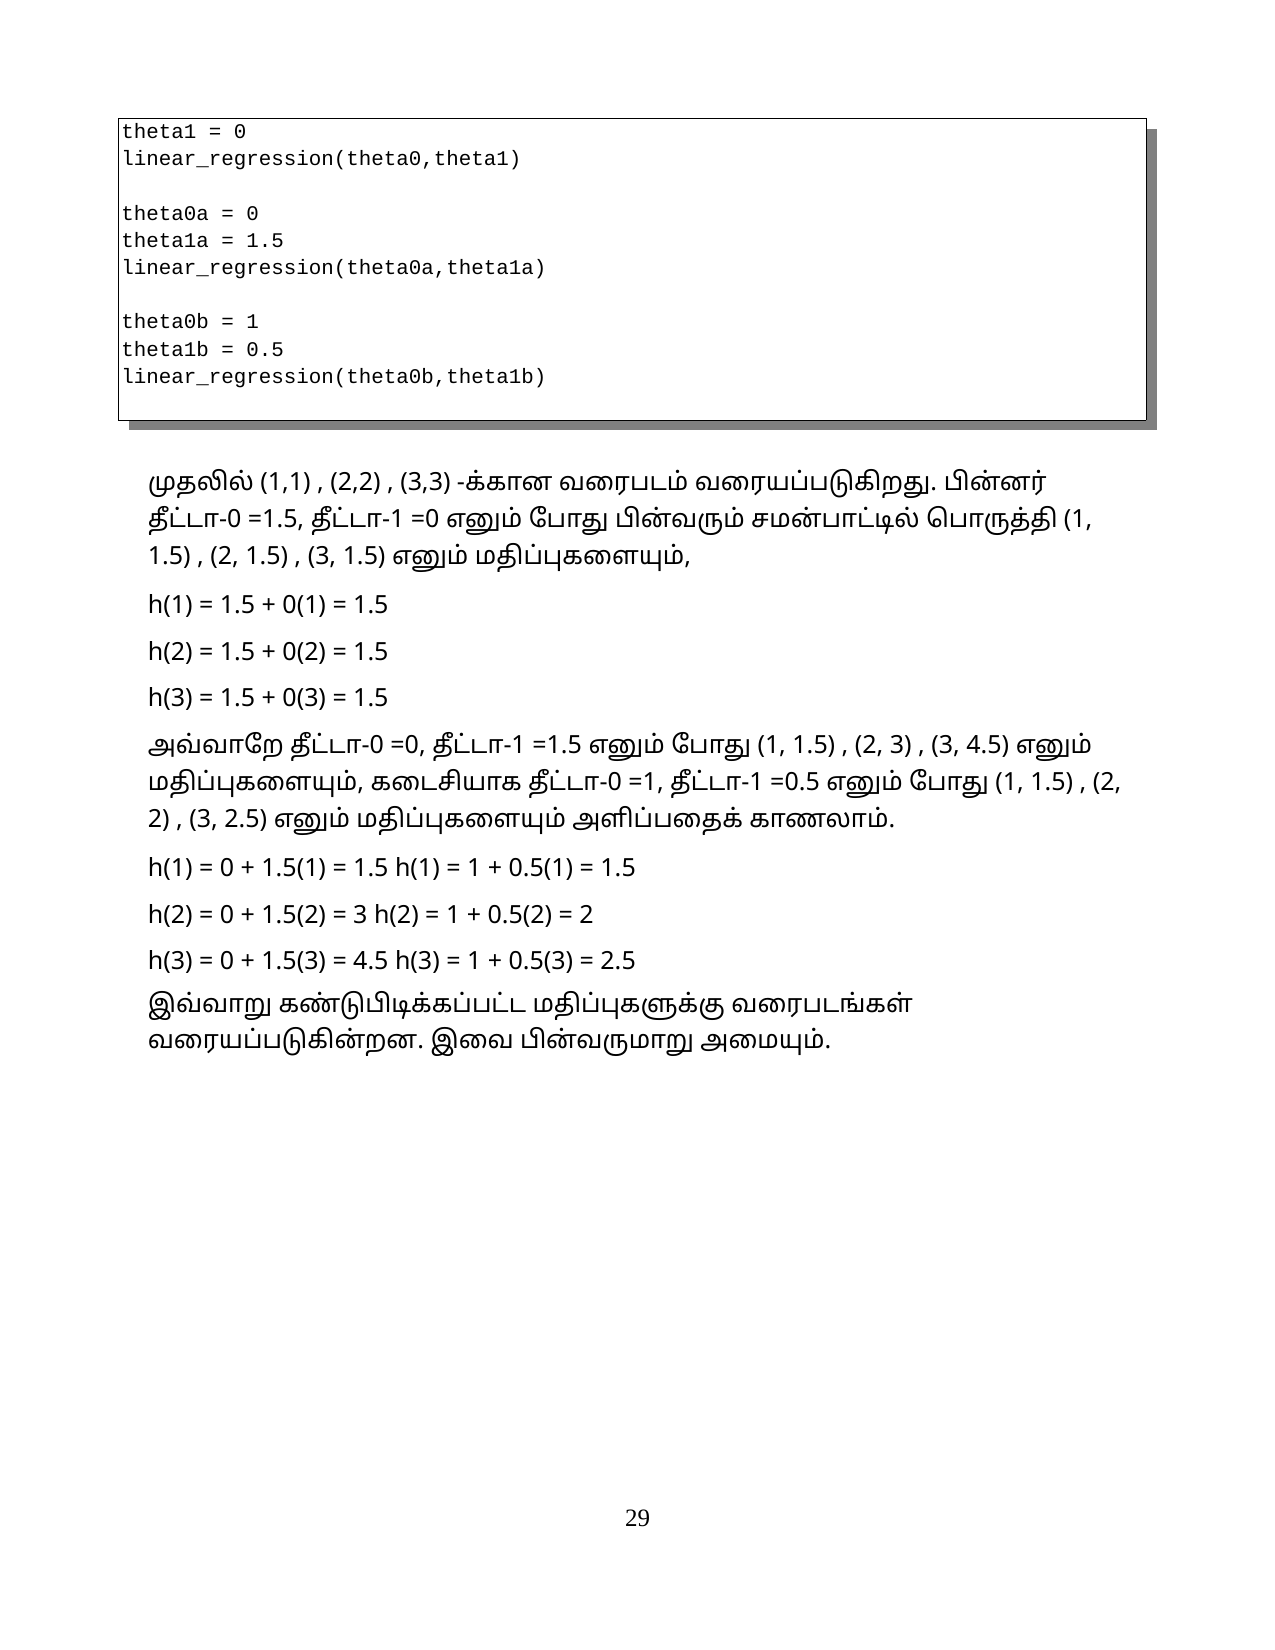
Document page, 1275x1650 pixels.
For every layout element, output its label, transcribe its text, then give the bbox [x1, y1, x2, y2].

text theta1a = 1.5 [119, 227, 1146, 253]
text h(1) = 1.5 + 0(1) = 1.5 [118, 557, 1157, 604]
text h(3) = 0 + 1.5(3) = 4.5 h(3) = 1 + 0.5(3) = 2.5 [118, 913, 1157, 960]
text h(1) = 0 + 1.5(1) = 1.5 h(1) = 1 + 0.5(1) = 1.5 [118, 820, 1157, 867]
text linear_regression(theta0,theta1) [119, 145, 1146, 172]
text theta0a = 0 [119, 200, 1146, 226]
text h(2) = 0 + 1.5(2) = 3 h(2) = 1 + 0.5(2) = 2 [118, 867, 1157, 913]
text அவ்வாறே தீட்டா-0 =0, தீட்டா-1 =1.5 எனும் போது (1, 1.5) , (2, 3) , (3, 4.5) எனும் மதிப்புகளையும், கடைசியாக தீட்டா-0 =1, தீட்டா-1 =0.5 எனும் போது (1, 1.5) , (2, 2) , (3, 2.5) எனும் மதிப்புகளையும் அளிப்பதைக் காணலாம். [118, 697, 1157, 820]
text h(2) = 1.5 + 0(2) = 1.5 [118, 604, 1157, 650]
text theta1 = 0 [119, 119, 1146, 145]
text முதலில் (1,1) , (2,2) , (3,3) -க்கான வரைபடம் வரையப்படுகிறது. பின்னர் தீட்டா-0 =1.5, தீட்டா-1 =0 எனும் போது பின்வரும் சமன்பாட்டில் பொருத்தி (1, 1.5) , (2, 1.5) , (3, 1.5) எனும் மதிப்புகளையும், [118, 434, 1157, 557]
text theta0b = 1 [119, 308, 1146, 335]
text linear_regression(theta0b,theta1b) [119, 363, 1146, 389]
text theta1b = 0.5 [119, 336, 1146, 362]
text linear_regression(theta0a,theta1a) [119, 254, 1146, 281]
text h(3) = 1.5 + 0(3) = 1.5 [118, 650, 1157, 697]
text இவ்வாறு கண்டுபிடிக்கப்பட்ட மதிப்புகளுக்கு வரைபடங்கள் வரையப்படுகின்றன. இவை பின்வருமாறு அமையும். [118, 960, 1157, 1089]
